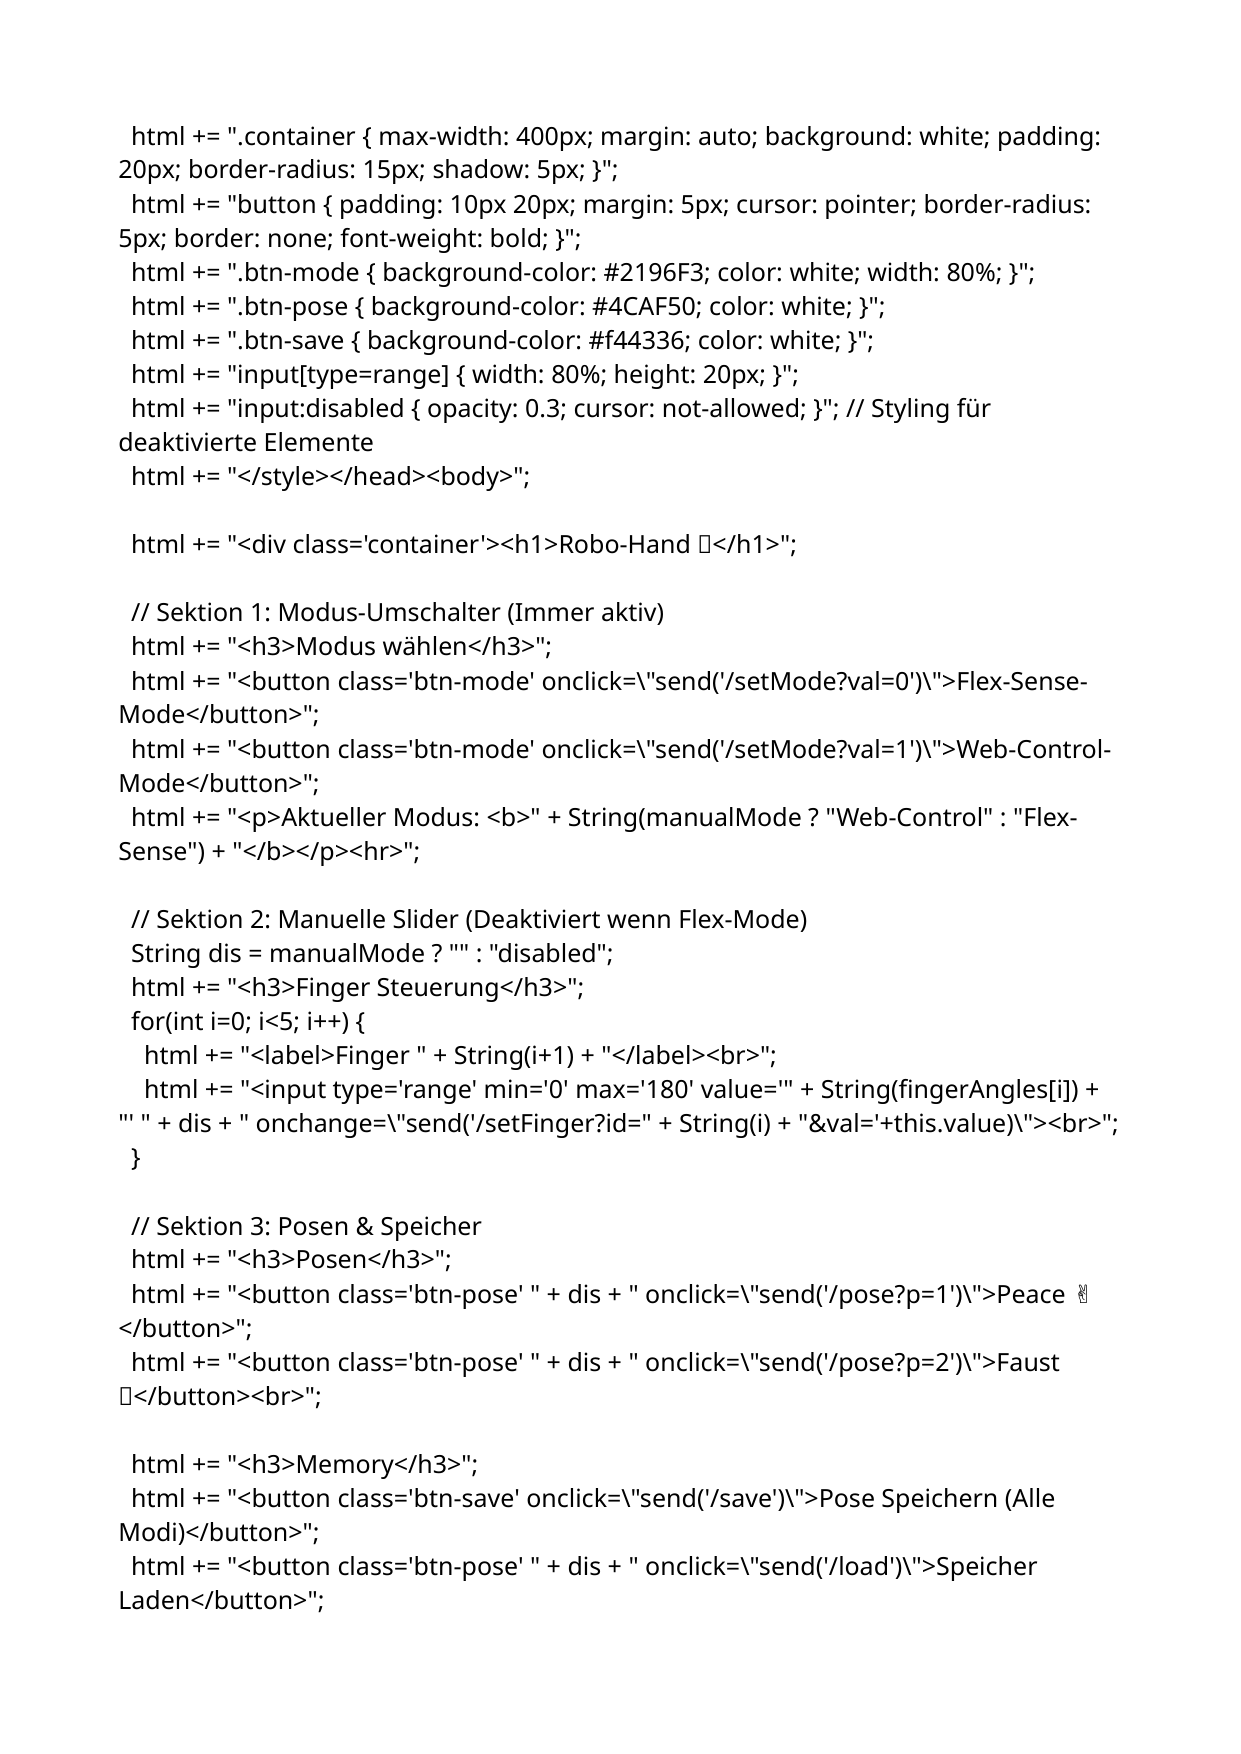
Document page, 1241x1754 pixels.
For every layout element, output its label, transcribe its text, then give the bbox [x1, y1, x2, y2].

text html += "<h3>Memory</h3>"; [118, 1447, 1122, 1481]
text html += "<div class='container'><h1>Robo-Hand 🤖</h1>"; [118, 527, 1122, 561]
text // Sektion 3: Posen & Speicher [118, 1208, 1122, 1242]
text html += "</style></head><body>"; [118, 459, 1122, 493]
text html += "input[type=range] { width: 80%; height: 20px; }"; [118, 357, 1122, 391]
text } [118, 1140, 1122, 1174]
text String dis = manualMode ? "" : "disabled"; [118, 936, 1122, 970]
text html += "<h3>Posen</h3>"; [118, 1242, 1122, 1276]
text html += ".btn-save { background-color: #f44336; color: white; }"; [118, 322, 1122, 357]
text html += "<p>Aktueller Modus: <b>" + String(manualMode ? "Web-Control" : "Flex-Sense") + "</b></p><hr>"; [118, 799, 1122, 867]
text for(int i=0; i<5; i++) { [118, 1004, 1122, 1038]
text html += ".btn-mode { background-color: #2196F3; color: white; width: 80%; }"; [118, 254, 1122, 288]
text html += "<input type='range' min='0' max='180' value='" + String(fingerAngles[i]) + "' " + dis + " onchange=\"send('/setFinger?id=" + String(i) + "&val='+this.value)\"><br>"; [118, 1072, 1122, 1140]
text html += "<button class='btn-pose' " + dis + " onclick=\"send('/pose?p=2')\">Faust ✊</button><br>"; [118, 1344, 1122, 1412]
text html += "<button class='btn-save' onclick=\"send('/save')\">Pose Speichern (Alle Modi)</button>"; [118, 1481, 1122, 1549]
text html += "<h3>Modus wählen</h3>"; [118, 629, 1122, 663]
text html += "<h3>Finger Steuerung</h3>"; [118, 970, 1122, 1004]
text // Sektion 2: Manuelle Slider (Deaktiviert wenn Flex-Mode) [118, 902, 1122, 936]
text html += ".btn-pose { background-color: #4CAF50; color: white; }"; [118, 288, 1122, 322]
text html += "<button class='btn-pose' " + dis + " onclick=\"send('/load')\">Speicher Laden</button>"; [118, 1549, 1122, 1617]
text html += "button { padding: 10px 20px; margin: 5px; cursor: pointer; border-radius: 5px; border: none; font-weight: bold; }"; [118, 186, 1122, 254]
text html += "<label>Finger " + String(i+1) + "</label><br>"; [118, 1038, 1122, 1072]
text html += "<button class='btn-mode' onclick=\"send('/setMode?val=1')\">Web-Control-Mode</button>"; [118, 731, 1122, 799]
text html += ".container { max-width: 400px; margin: auto; background: white; padding: 20px; border-radius: 15px; shadow: 5px; }"; [118, 118, 1122, 186]
text // Sektion 1: Modus-Umschalter (Immer aktiv) [118, 595, 1122, 629]
text html += "<button class='btn-pose' " + dis + " onclick=\"send('/pose?p=1')\">Peace ✌️</button>"; [118, 1276, 1122, 1344]
text html += "<button class='btn-mode' onclick=\"send('/setMode?val=0')\">Flex-Sense-Mode</button>"; [118, 663, 1122, 731]
text html += "input:disabled { opacity: 0.3; cursor: not-allowed; }"; // Styling für deaktivierte Elemente [118, 391, 1122, 459]
